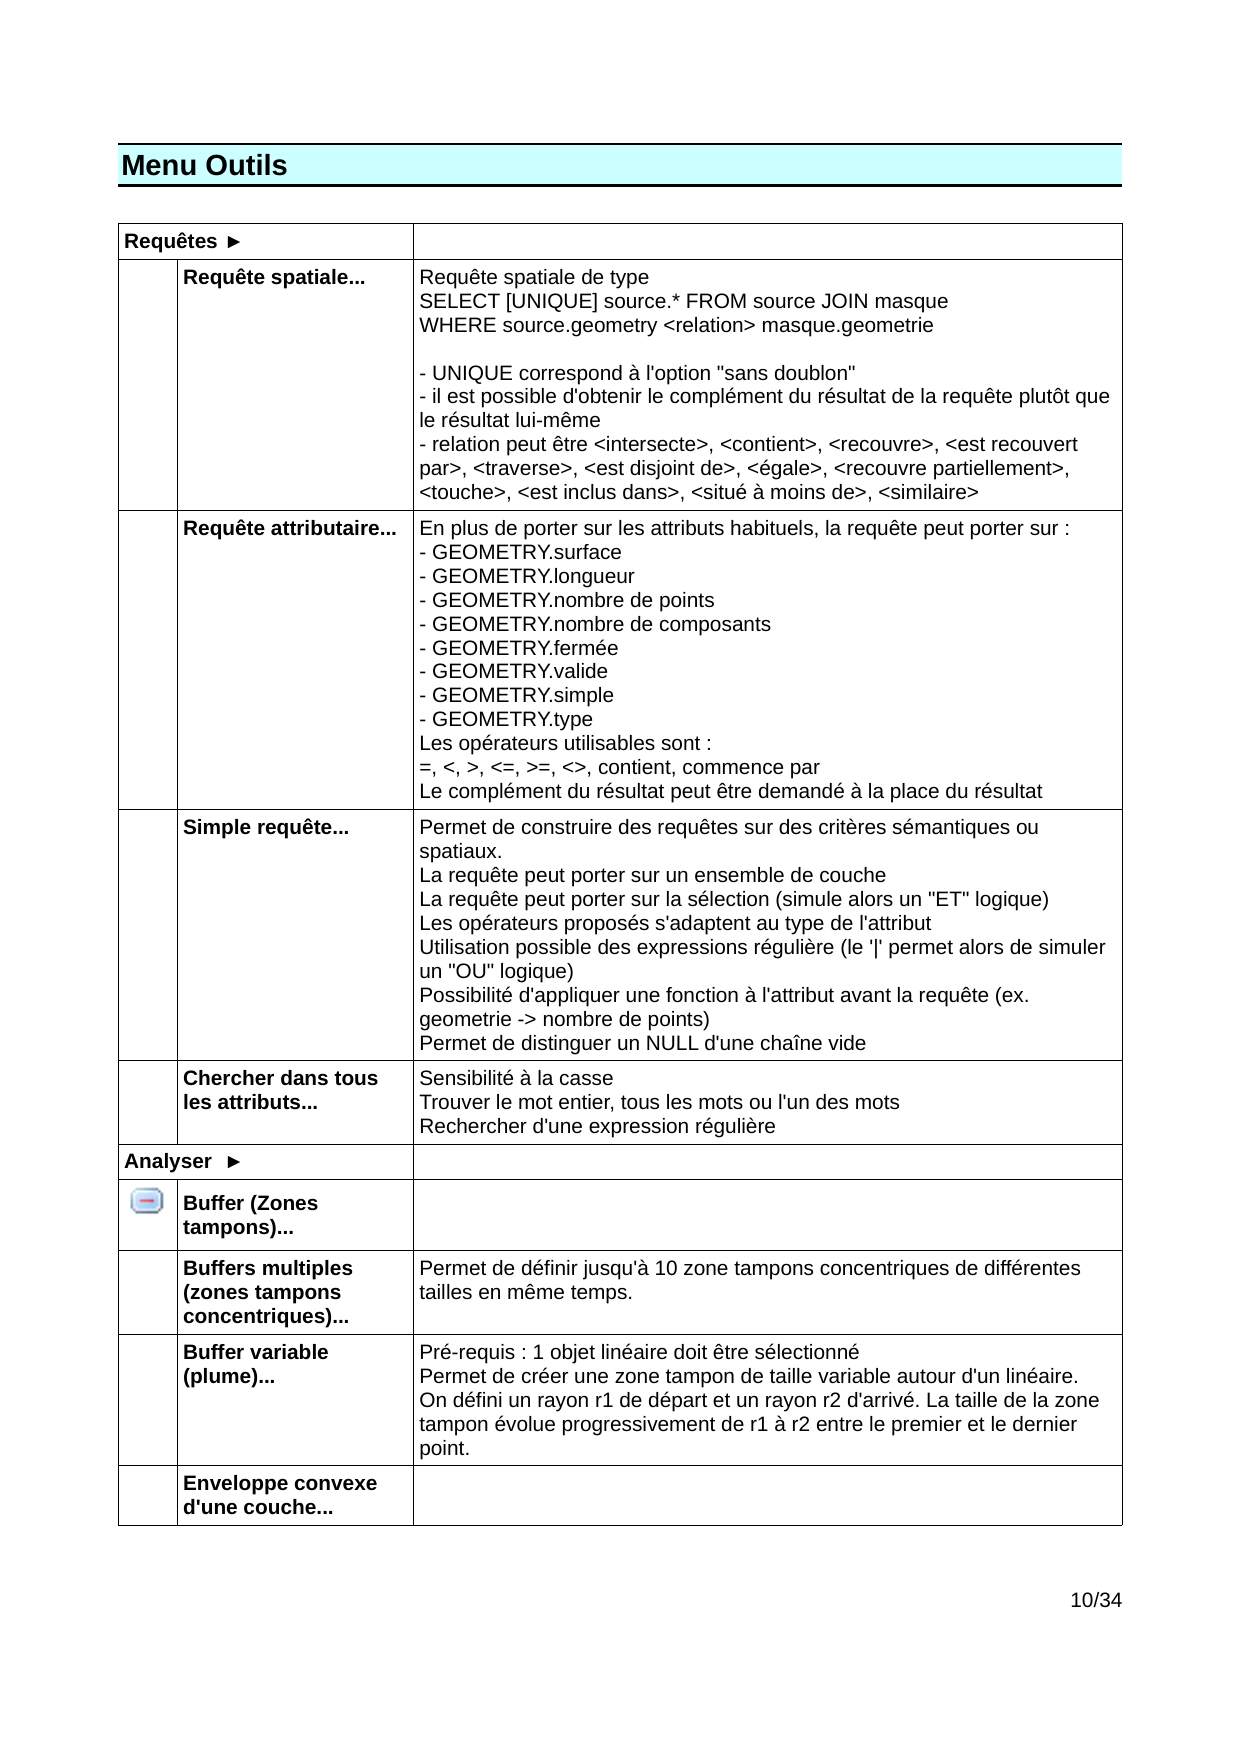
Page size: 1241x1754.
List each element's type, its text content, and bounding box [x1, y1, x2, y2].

table_cell Requête attributaire... [178, 511, 413, 809]
picture [129, 1184, 166, 1221]
table_cell [414, 1180, 1122, 1250]
table_cell [119, 1061, 177, 1143]
subtitle Menu Outils [118, 145, 1122, 184]
table_cell [119, 1251, 177, 1334]
table_cell Simple requête... [178, 810, 413, 1060]
table_cell [119, 260, 177, 510]
table_cell [119, 810, 177, 1060]
table_cell Requête spatiale de type SELECT [UNIQUE] source.* FROM source JOIN masque WHERE source.geometry <relation> masque.geometrie - UNIQUE correspond à l'option "sans doublon" - il est possible d'obtenir le complément du résultat de la requête plutôt que le résultat lui-même - relation peut être <intersecte>, <contient>, <recouvre>, <est recouvert par>, <traverse>, <est disjoint de>, <égale>, <recouvre partiellement>, <touche>, <est inclus dans>, <situé à moins de>, <similaire> [414, 260, 1122, 510]
table_cell Permet de construire des requêtes sur des critères sémantiques ou spatiaux. La requête peut porter sur un ensemble de couche La requête peut porter sur la sélection (simule alors un "ET" logique) Les opérateurs proposés s'adaptent au type de l'attribut Utilisation possible des expressions régulière (le '|' permet alors de simuler un "OU" logique) Possibilité d'appliquer une fonction à l'attribut avant la requête (ex. geometrie -> nombre de points) Permet de distinguer un NULL d'une chaîne vide [414, 810, 1122, 1060]
table_cell En plus de porter sur les attributs habituels, la requête peut porter sur : - GEOMETRY.surface - GEOMETRY.longueur - GEOMETRY.nombre de points - GEOMETRY.nombre de composants - GEOMETRY.fermée - GEOMETRY.valide - GEOMETRY.simple - GEOMETRY.type Les opérateurs utilisables sont : =, <, >, <=, >=, <>, contient, commence par Le complément du résultat peut être demandé à la place du résultat [414, 511, 1122, 809]
table_cell Pré-requis : 1 objet linéaire doit être sélectionné Permet de créer une zone tampon de taille variable autour d'un linéaire. On défini un rayon r1 de départ et un rayon r2 d'arrivé. La taille de la zone tampon évolue progressivement de r1 à r2 entre le premier et le dernier point. [414, 1335, 1122, 1465]
table_header Requêtes ► [119, 224, 413, 259]
table_cell [119, 1180, 177, 1250]
table_cell Sensibilité à la casse Trouver le mot entier, tous les mots ou l'un des mots Rechercher d'une expression régulière [414, 1061, 1122, 1143]
table_cell Chercher dans tous les attributs... [178, 1061, 413, 1143]
table_cell Permet de définir jusqu'à 10 zone tampons concentriques de différentes tailles en même temps. [414, 1251, 1122, 1334]
table_cell Enveloppe convexe d'une couche... [178, 1466, 413, 1524]
table_cell [414, 1466, 1122, 1524]
table_cell Buffers multiples (zones tampons concentriques)... [178, 1251, 413, 1334]
table_cell Buffer variable (plume)... [178, 1335, 413, 1465]
table_cell [414, 1145, 1122, 1179]
table_header [414, 224, 1122, 259]
table_cell Requête spatiale... [178, 260, 413, 510]
table_cell Buffer (Zones tampons)... [178, 1180, 413, 1250]
table_cell [119, 1466, 177, 1524]
table_cell [119, 511, 177, 809]
table_cell Analyser ► [119, 1145, 413, 1179]
table_cell [119, 1335, 177, 1465]
